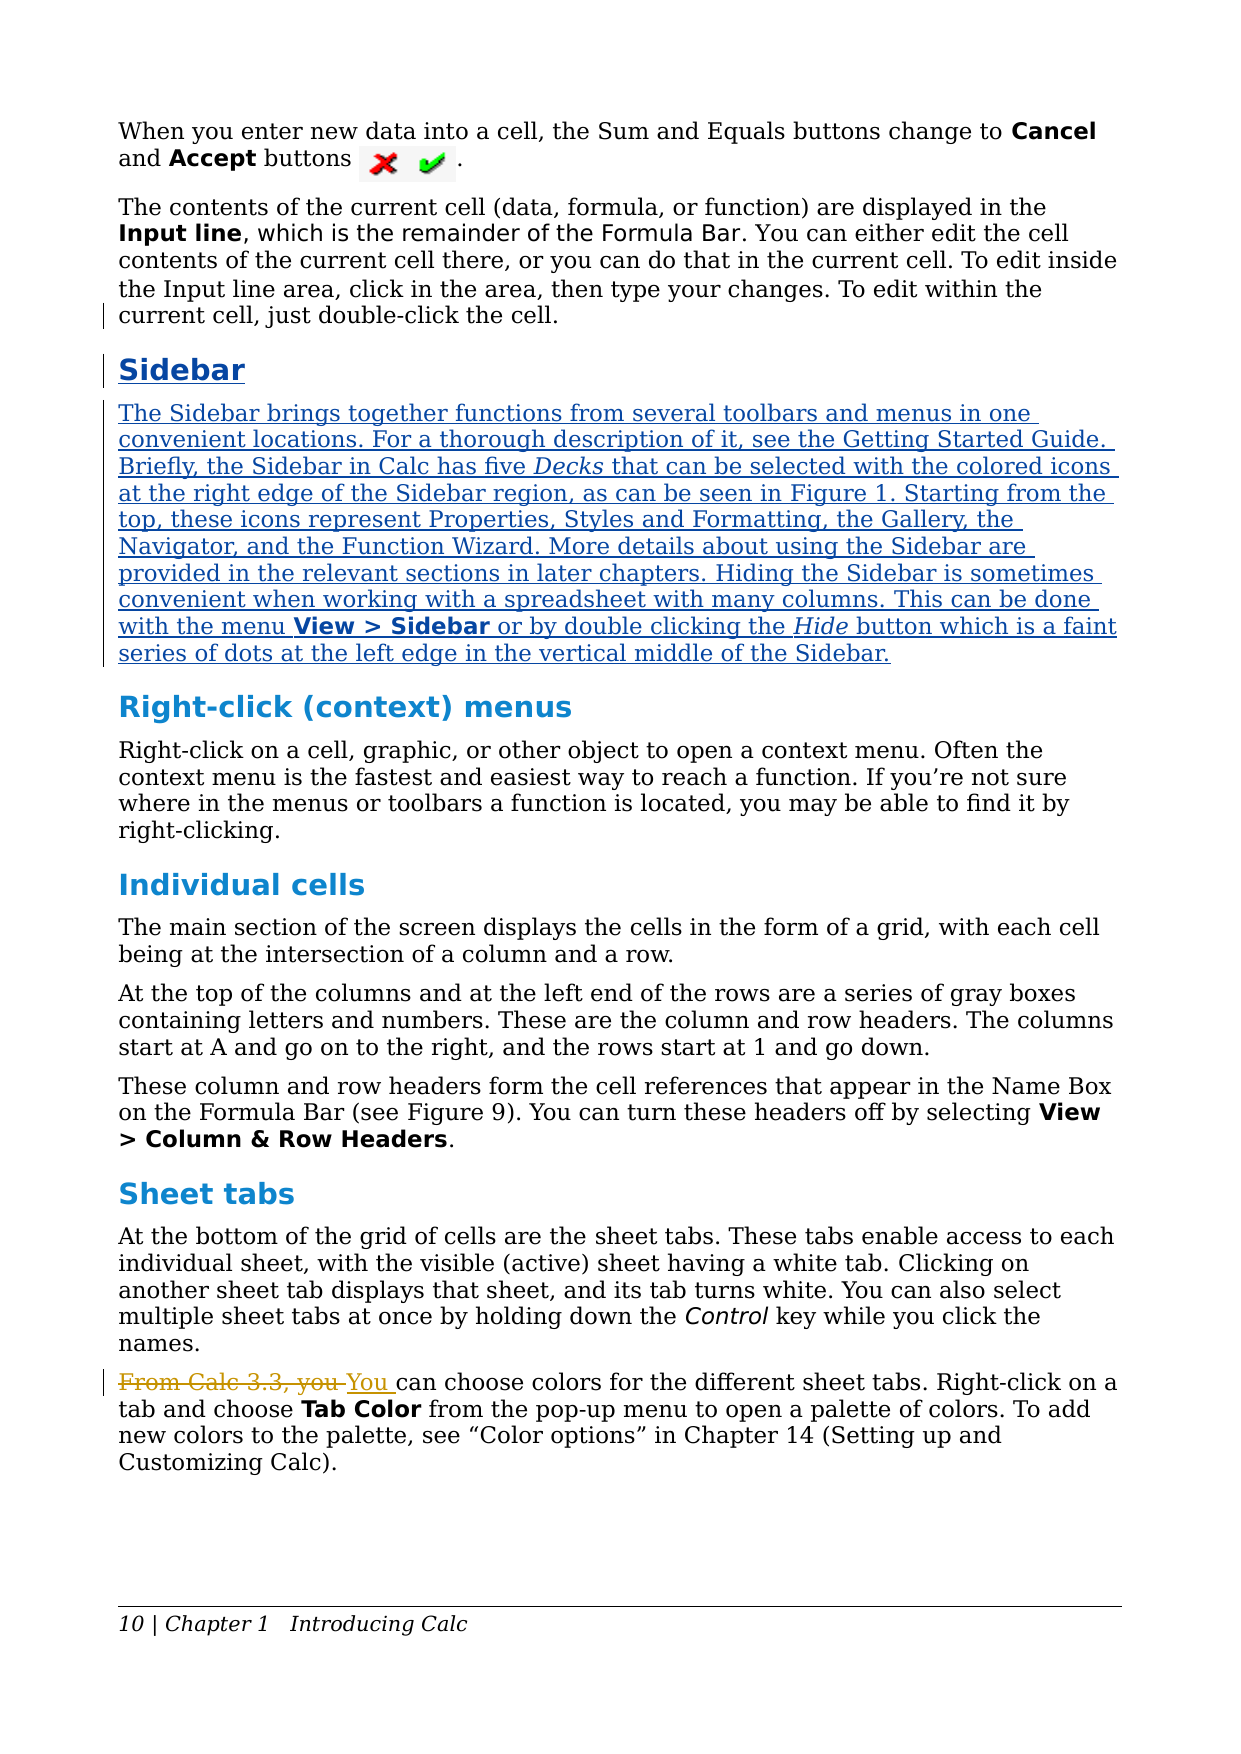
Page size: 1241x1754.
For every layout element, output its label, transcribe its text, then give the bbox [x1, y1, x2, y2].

subtitle Right-click (context) menus [118, 691, 1122, 725]
text These column and row headers form the cell references that appear in the Name Box on the Formula Bar (see Figure 9). You can turn these headers off by selecting View > Column & Row Headers. [118, 1073, 1122, 1153]
text At the top of the columns and at the left end of the rows are a series of gray boxes containing letters and numbers. These are the column and row headers. The columns start at A and go on to the right, and the rows start at 1 and go down. [118, 980, 1122, 1060]
text The main section of the screen displays the cells in the form of a grid, with each cell being at the intersection of a column and a row. [118, 914, 1122, 968]
subtitle Sheet tabs [118, 1177, 1122, 1211]
text When you enter new data into a cell, the Sum and Equals buttons change to Cancel and Accept buttons . [118, 118, 1122, 181]
picture [359, 146, 456, 182]
text You can choose colors for the different sheet tabs. Right-click on a tab and choose Tab Color from the pop-up menu to open a palette of colors. To add new colors to the palette, see “Color options” in Chapter 14 (Setting up and Customizing Calc). [118, 1369, 1122, 1476]
text Right-click on a cell, graphic, or other object to open a context menu. Often the context menu is the fastest and easiest way to reach a function. If you’re not sure where in the menus or toolbars a function is located, you may be able to find it by right-clicking. [118, 737, 1122, 844]
subtitle Sidebar [118, 353, 1122, 387]
text The contents of the current cell (data, formula, or function) are displayed in the Input line, which is the remainder of the Formula Bar. You can either edit the cell contents of the current cell there, or you can do that in the current cell. To edit inside the Input line area, click in the area, then type your changes. To edit within the current cell, just double-click the cell. [118, 194, 1122, 329]
text The Sidebar brings together functions from several toolbars and menus in one convenient locations. For a thorough description of it, see the Getting Started Guide. Briefly, the Sidebar in Calc has five Decks that can be selected with the colored icons at the right edge of the Sidebar region, as can be seen in Figure 1. Starting from the top, these icons represent Properties, Styles and Formatting, the Gallery, the Navigator, and the Function Wizard. More details about using the Sidebar are provided in the relevant sections in later chapters. Hiding the Sidebar is sometimes convenient when working with a spreadsheet with many columns. This can be done with the menu View > Sidebar or by double clicking the Hide button which is a faint series of dots at the left edge in the vertical middle of the Sidebar. [118, 400, 1122, 667]
text At the bottom of the grid of cells are the sheet tabs. These tabs enable access to each individual sheet, with the visible (active) sheet having a white tab. Clicking on another sheet tab displays that sheet, and its tab turns white. You can also select multiple sheet tabs at once by holding down the Control key while you click the names. [118, 1223, 1122, 1357]
subtitle Individual cells [118, 868, 1122, 902]
